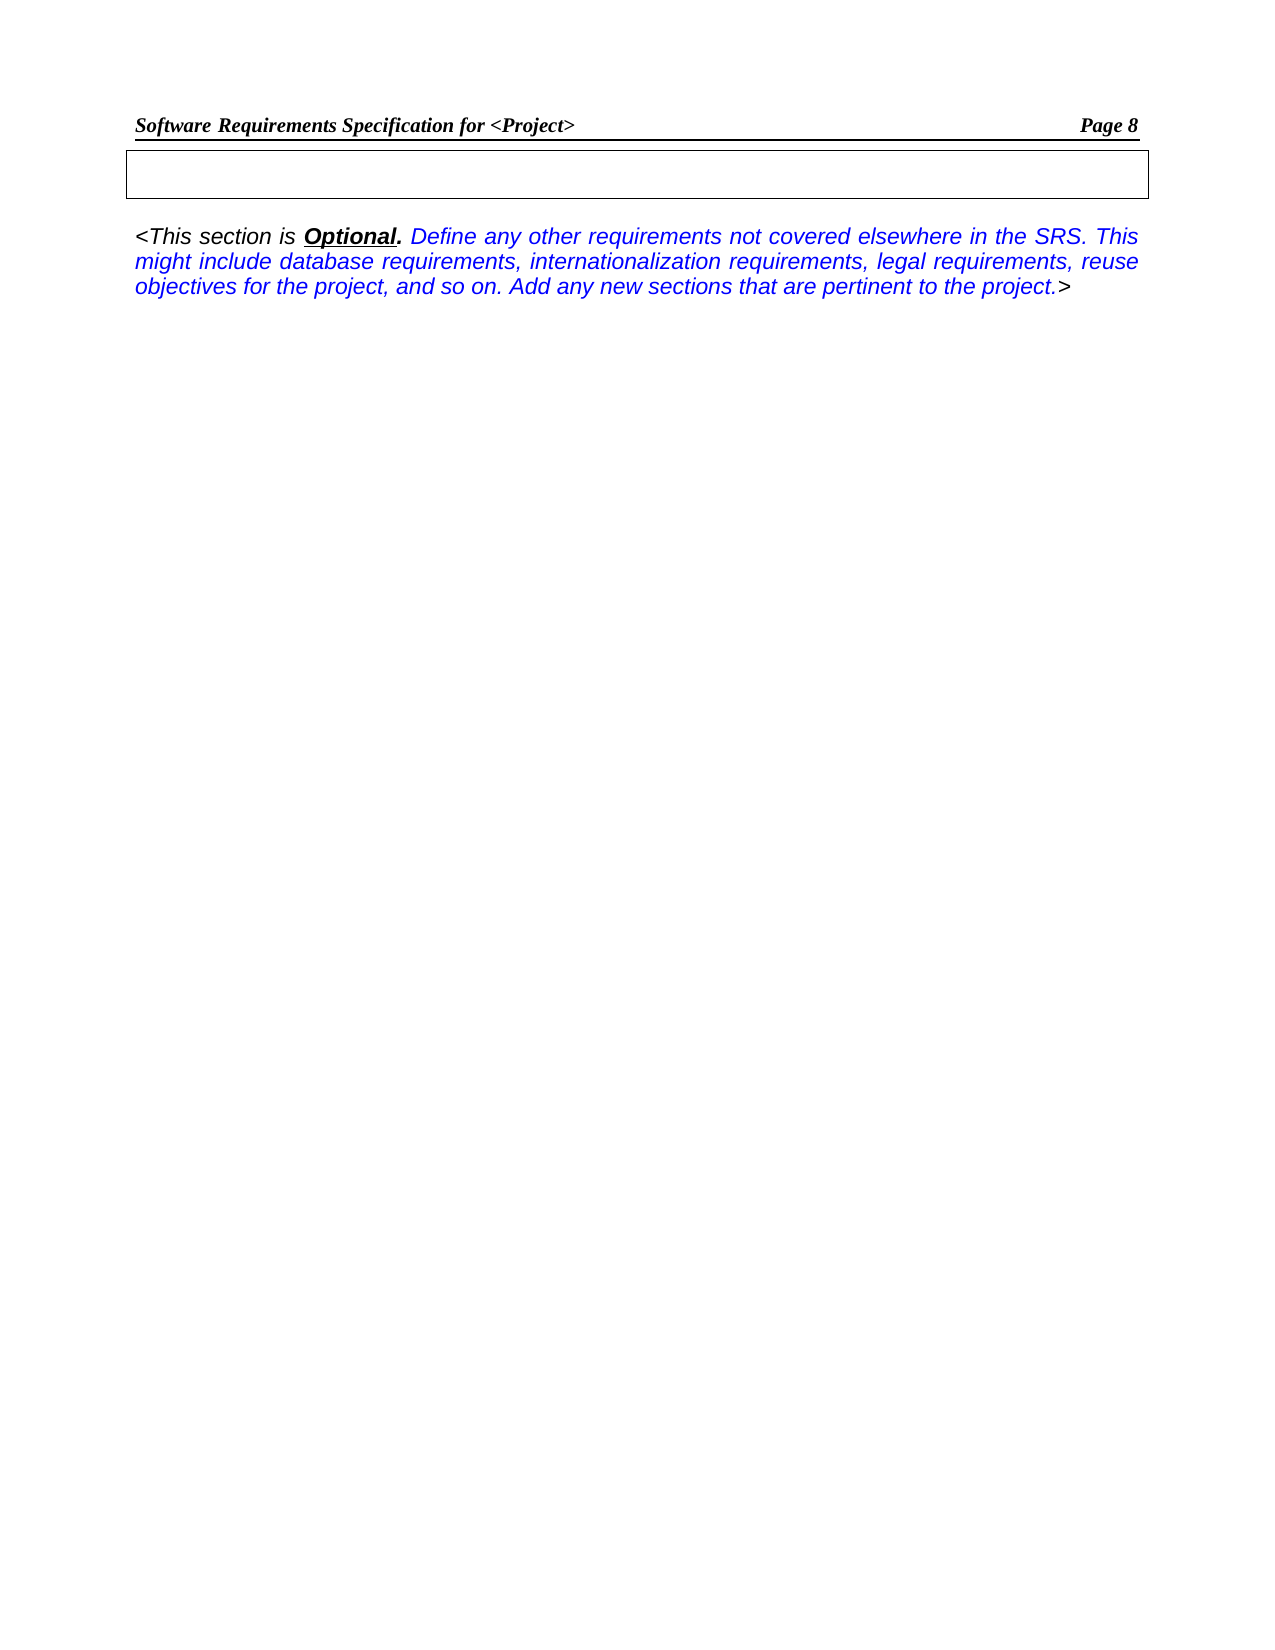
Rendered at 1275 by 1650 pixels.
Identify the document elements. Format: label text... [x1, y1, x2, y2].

text <This section is Optional. Define any other requirements not covered elsewhere in the SRS. This might include database requirements, internationalization requirements, legal requirements, reuse objectives for the project, and so on. Add any new sections that are pertinent to the project.> [135, 224, 1140, 299]
subtitle Other Requirements [127, 151, 1148, 198]
